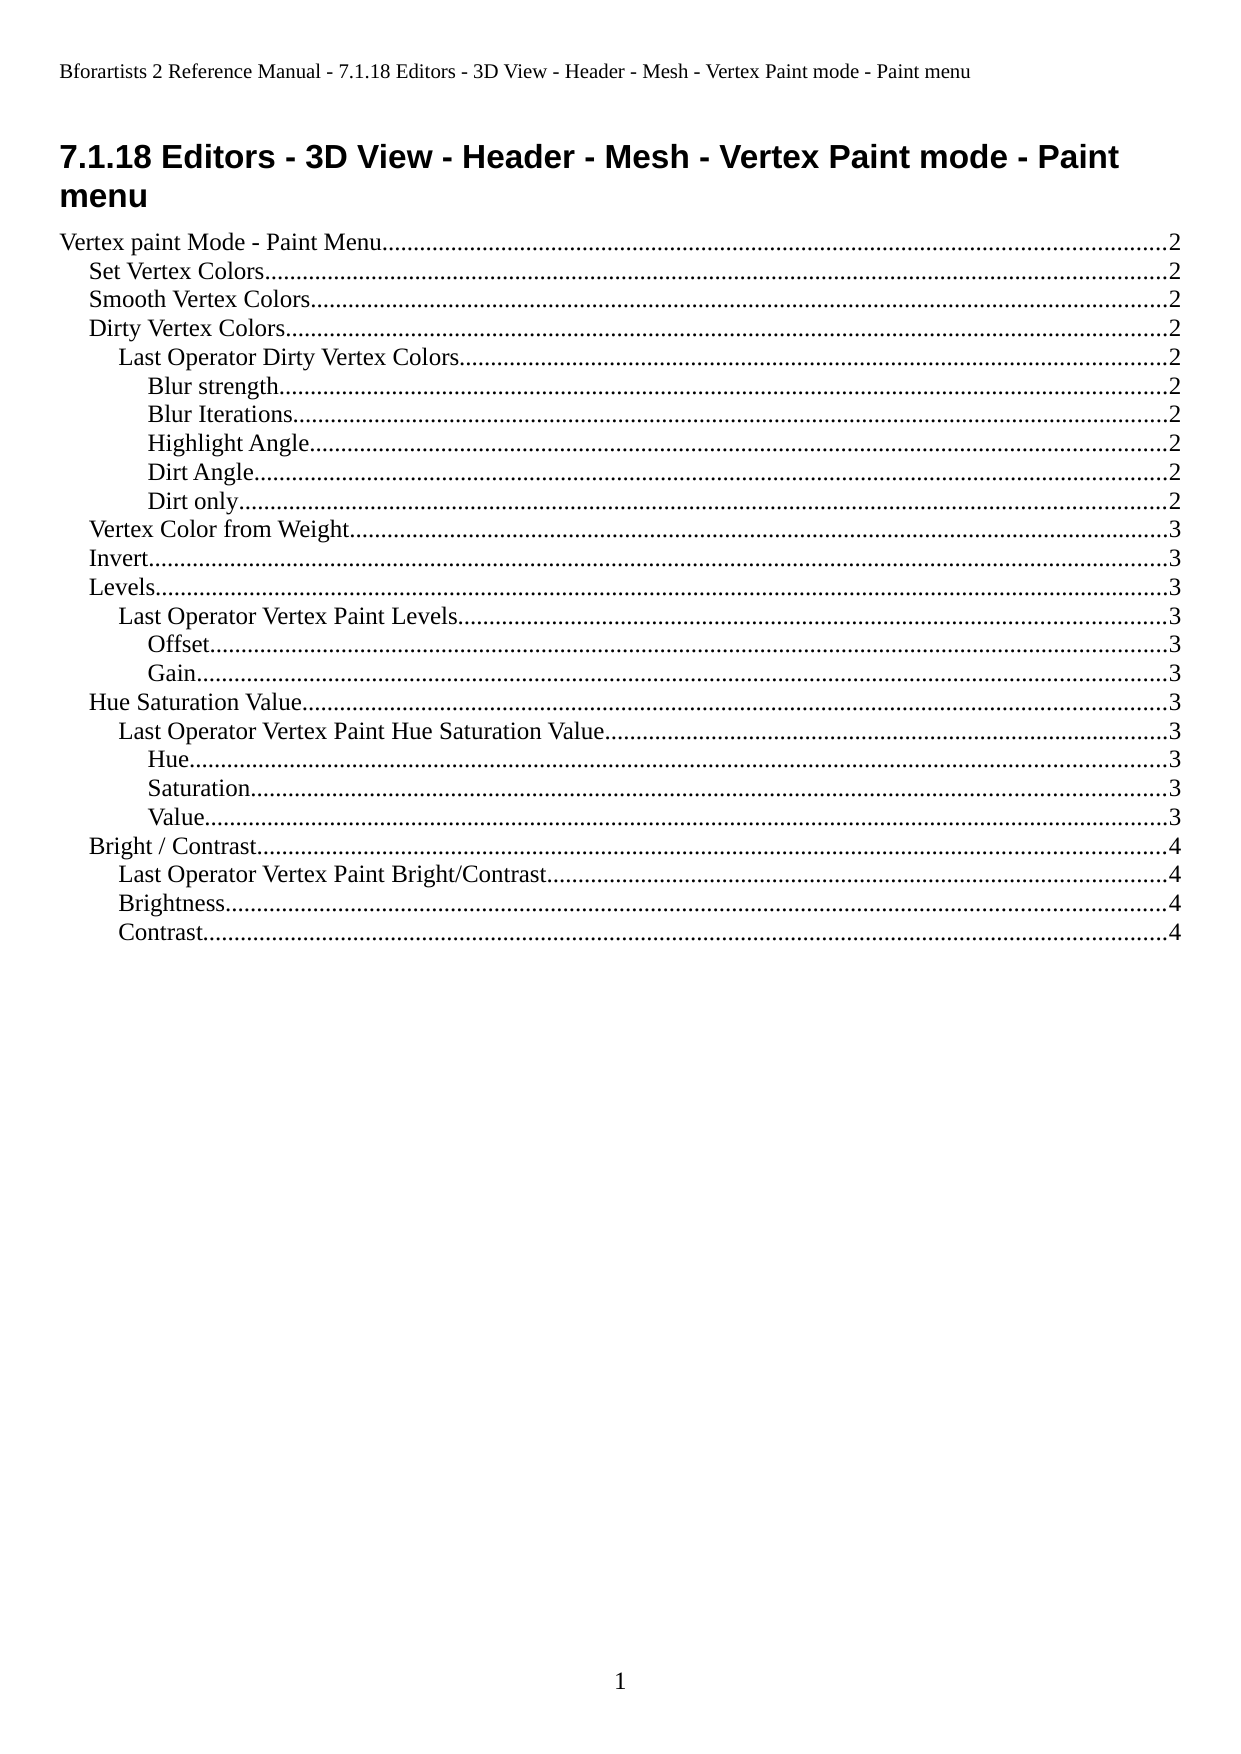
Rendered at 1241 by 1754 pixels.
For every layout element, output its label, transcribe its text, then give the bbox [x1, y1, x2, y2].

subtitle 7.1.18 Editors - 3D View - Header - Mesh - Vertex Paint mode - Paint menu [59, 138, 1181, 214]
text Hue Saturation Value 3 [88, 687, 1181, 716]
text Blur Iterations 2 [147, 399, 1181, 428]
text Last Operator Vertex Paint Hue Saturation Value 3 [118, 716, 1181, 744]
text Dirt Angle 2 [147, 457, 1181, 486]
text Bright / Contrast 4 [88, 831, 1181, 859]
text Contrast 4 [118, 917, 1181, 946]
text Levels 3 [88, 572, 1181, 601]
text Saturation 3 [147, 773, 1181, 802]
text Dirty Vertex Colors 2 [88, 313, 1181, 342]
text Hue 3 [147, 744, 1181, 773]
text Dirt only 2 [147, 486, 1181, 514]
text Last Operator Vertex Paint Bright/Contrast 4 [118, 859, 1181, 888]
text Offset 3 [147, 629, 1181, 658]
text Highlight Angle 2 [147, 428, 1181, 457]
text Blur strength 2 [147, 371, 1181, 399]
text Gain 3 [147, 658, 1181, 687]
text Invert 3 [88, 543, 1181, 572]
text Set Vertex Colors 2 [88, 256, 1181, 284]
text Brightness 4 [118, 888, 1181, 917]
text Last Operator Vertex Paint Levels 3 [118, 601, 1181, 629]
text Vertex paint Mode - Paint Menu 2 [59, 227, 1181, 256]
text Value 3 [147, 802, 1181, 831]
text Last Operator Dirty Vertex Colors 2 [118, 342, 1181, 371]
text Vertex Color from Weight 3 [88, 514, 1181, 543]
text Smooth Vertex Colors 2 [88, 284, 1181, 313]
